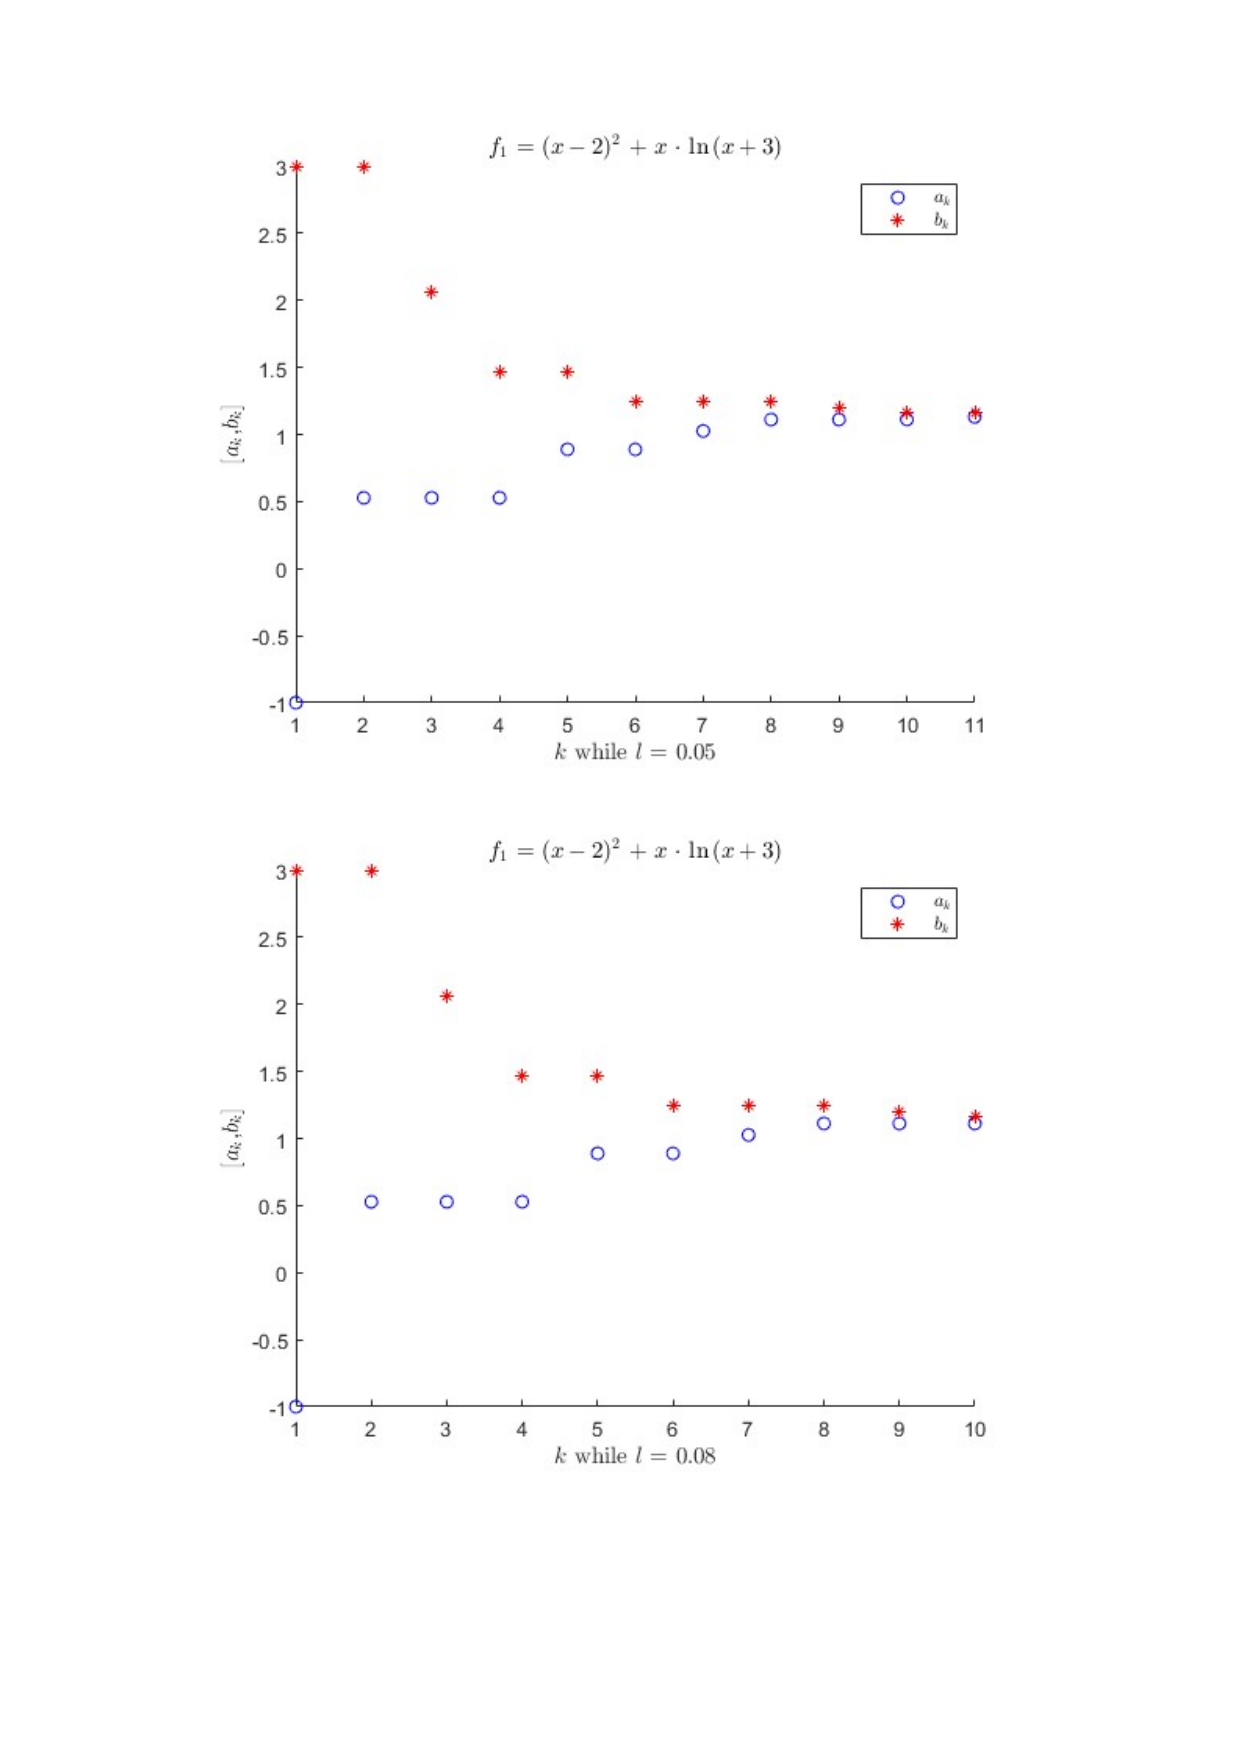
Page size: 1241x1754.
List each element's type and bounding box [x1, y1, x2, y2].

picture [182, 822, 1058, 1479]
picture [182, 118, 1058, 775]
